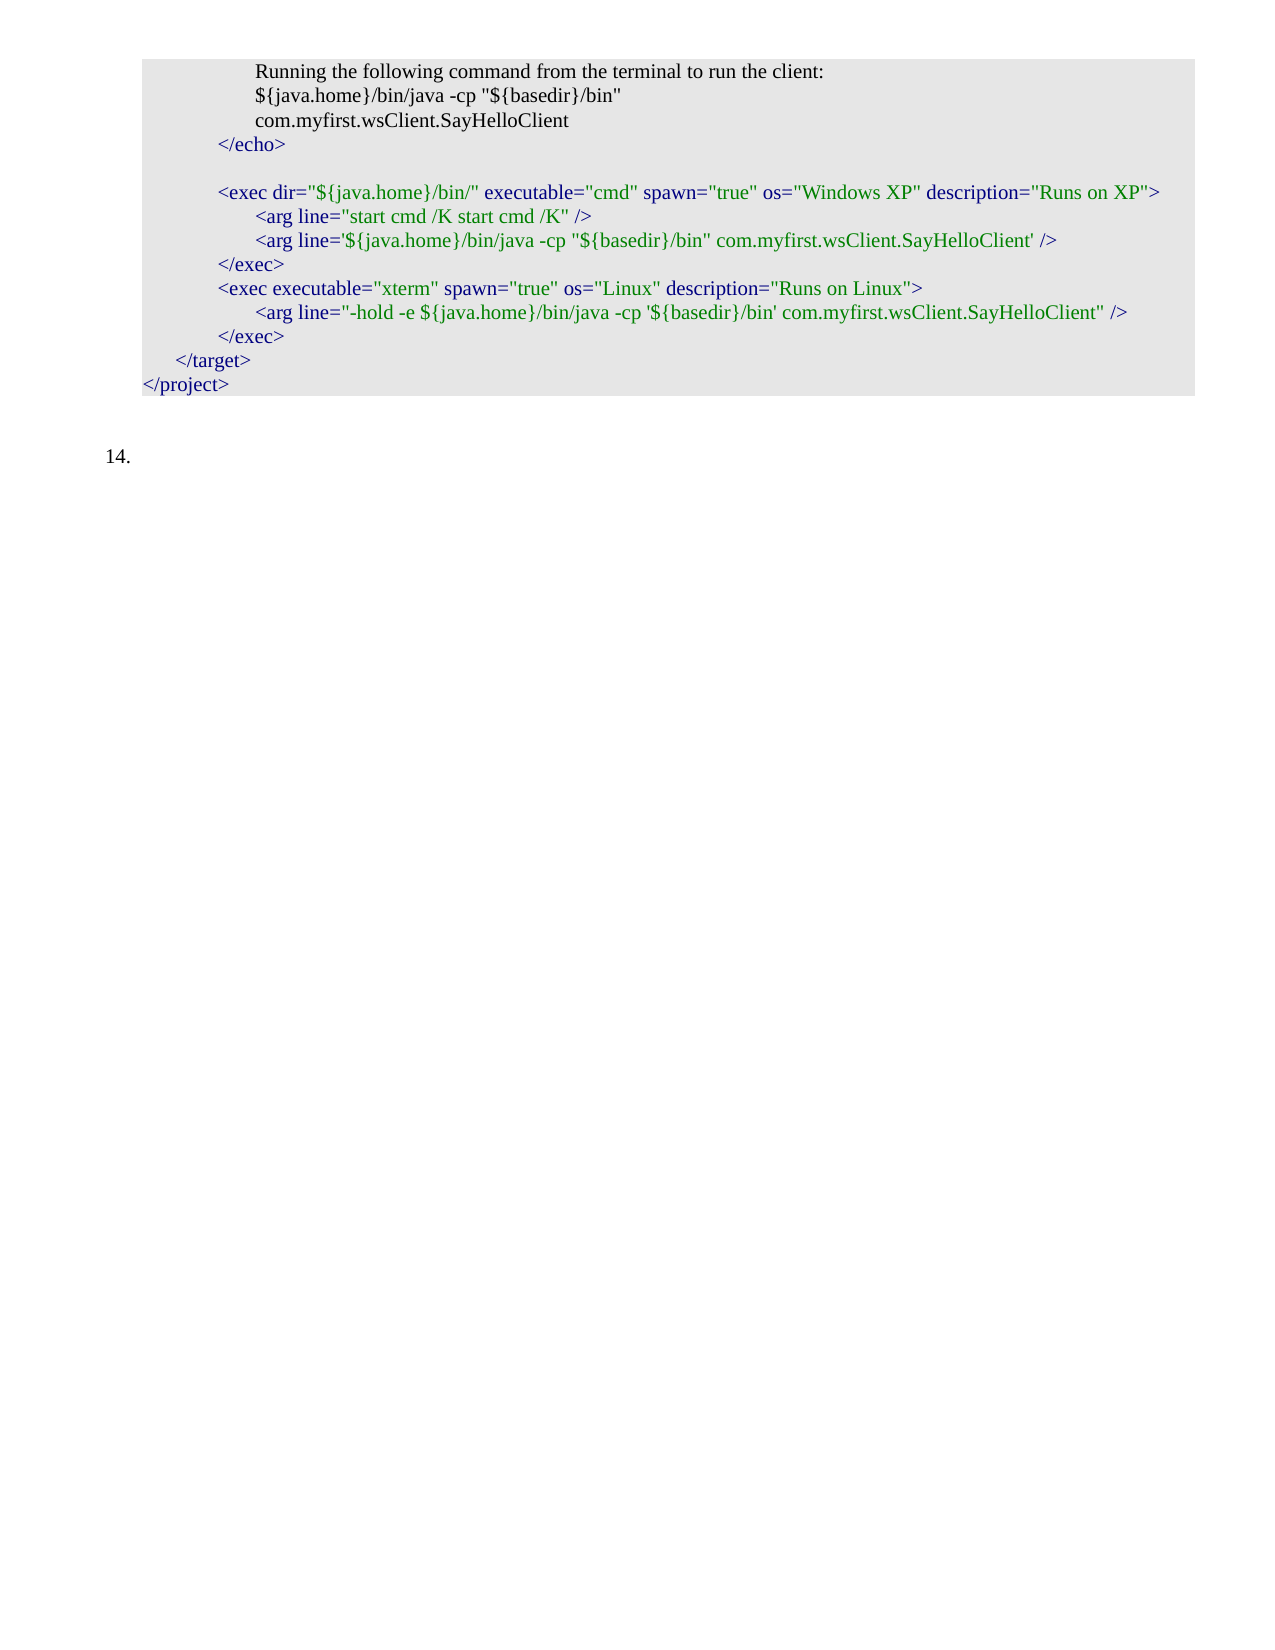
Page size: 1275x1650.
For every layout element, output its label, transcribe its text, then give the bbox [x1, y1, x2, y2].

text <arg line='${java.home}/bin/java -cp "${basedir}/bin" com.myfirst.wsClient.SayHelloClient' /> [142, 228, 1195, 252]
text <arg line="start cmd /K start cmd /K" /> [142, 204, 1195, 228]
text com.myfirst.wsClient.SayHelloClient [142, 107, 1195, 132]
text Running the following command from the terminal to run the client: [142, 59, 1195, 83]
text </target> [142, 348, 1195, 372]
text </exec> [142, 252, 1195, 276]
text </echo> [142, 132, 1195, 156]
text </exec> [142, 324, 1195, 348]
text <exec dir="${java.home}/bin/" executable="cmd" spawn="true" os="Windows XP" description="Runs on XP"> [142, 180, 1195, 204]
text ${java.home}/bin/java -cp "${basedir}/bin" [142, 83, 1195, 107]
text <exec executable="xterm" spawn="true" os="Linux" description="Runs on Linux"> [142, 276, 1195, 300]
text </project> [142, 372, 1195, 396]
text <arg line="-hold -e ${java.home}/bin/java -cp '${basedir}/bin' com.myfirst.wsClient.SayHelloClient" /> [142, 300, 1195, 324]
